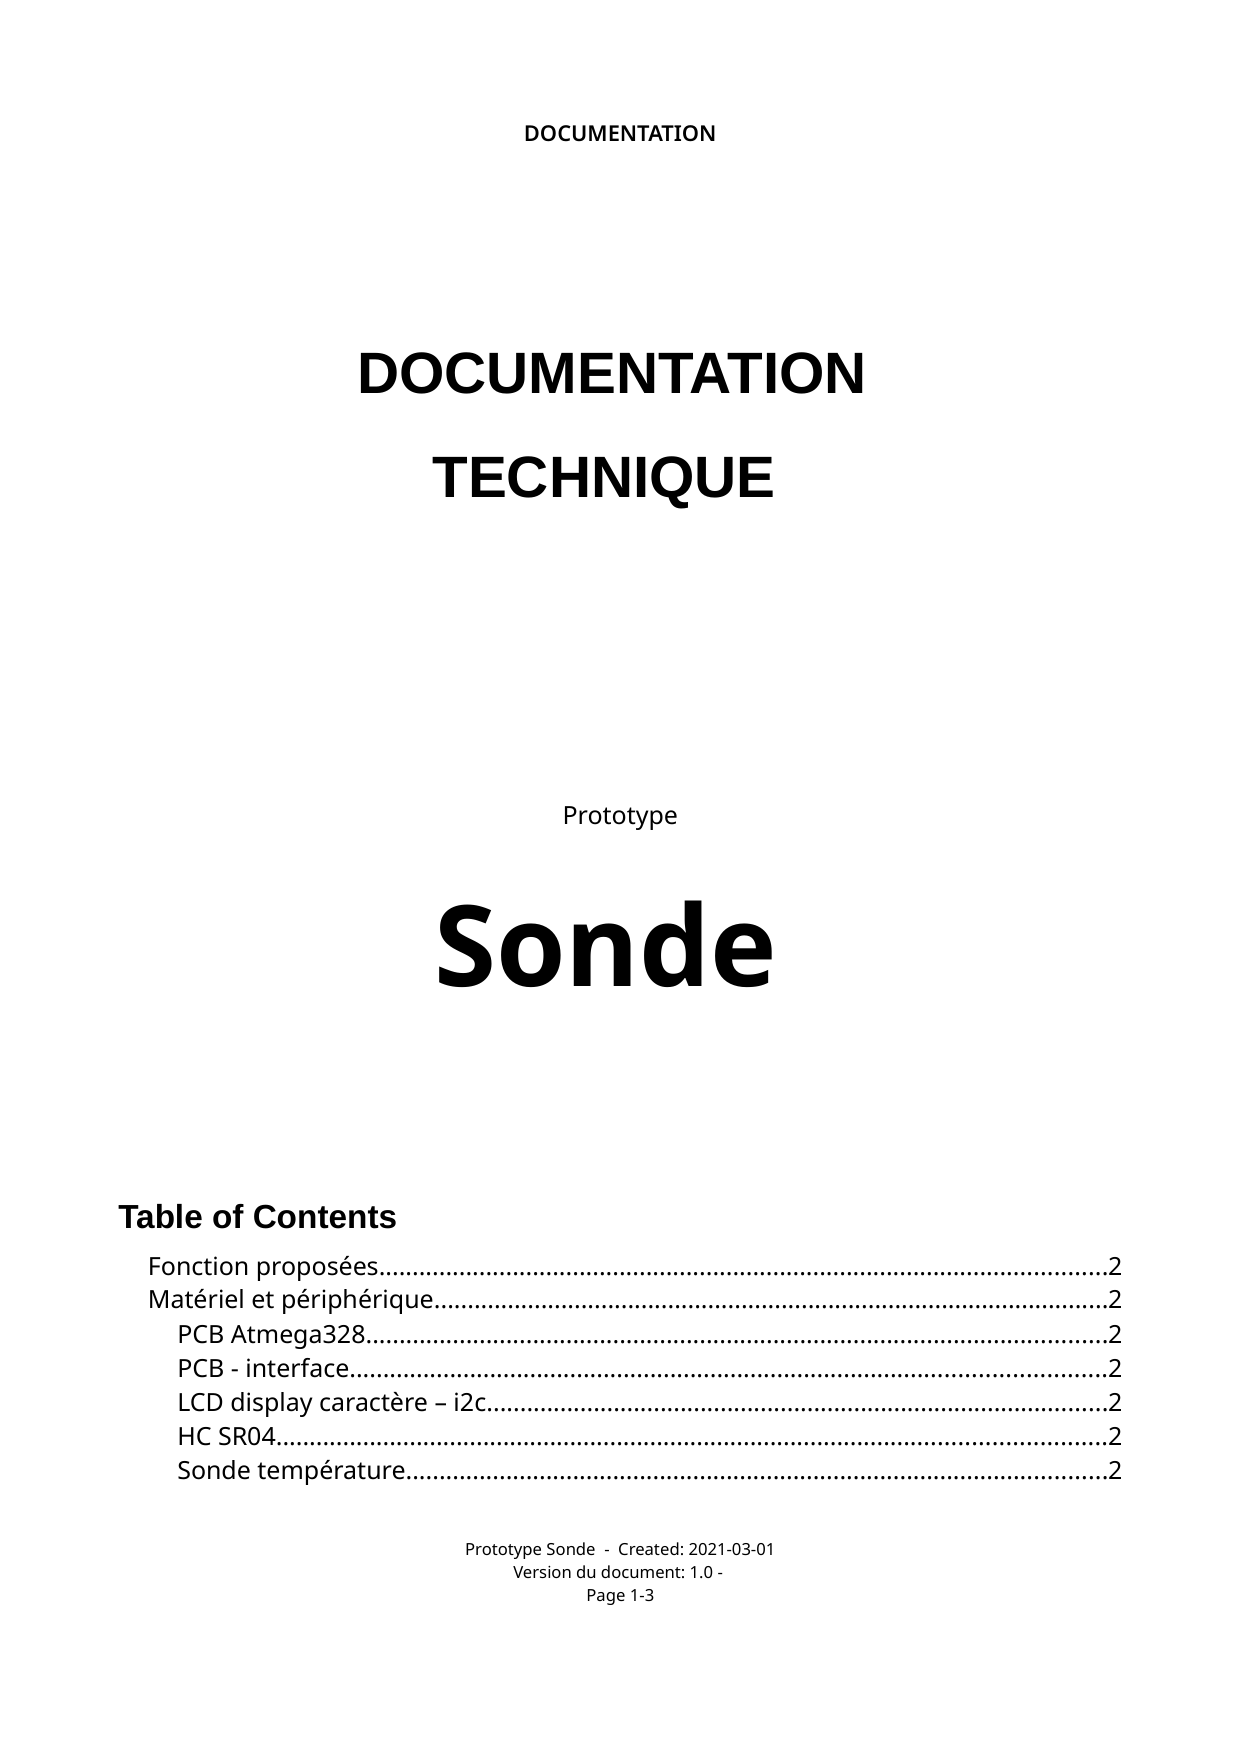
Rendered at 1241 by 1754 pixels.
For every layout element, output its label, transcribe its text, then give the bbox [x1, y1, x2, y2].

title DOCUMENTATION [118, 339, 1122, 406]
title TECHNIQUE [118, 443, 1122, 510]
text Fonction proposées 2 [148, 1248, 1122, 1282]
text Matériel et périphérique 2 [148, 1282, 1122, 1316]
text Sonde [118, 866, 1122, 1019]
text Sonde température 2 [177, 1452, 1122, 1487]
text Prototype [118, 798, 1122, 832]
text LCD display caractère – i2c 2 [177, 1384, 1122, 1418]
text HC SR04 2 [177, 1418, 1122, 1452]
text PCB - interface 2 [177, 1350, 1122, 1384]
subtitle Table of Contents [118, 1197, 1122, 1236]
text PCB Atmega328 2 [177, 1316, 1122, 1350]
